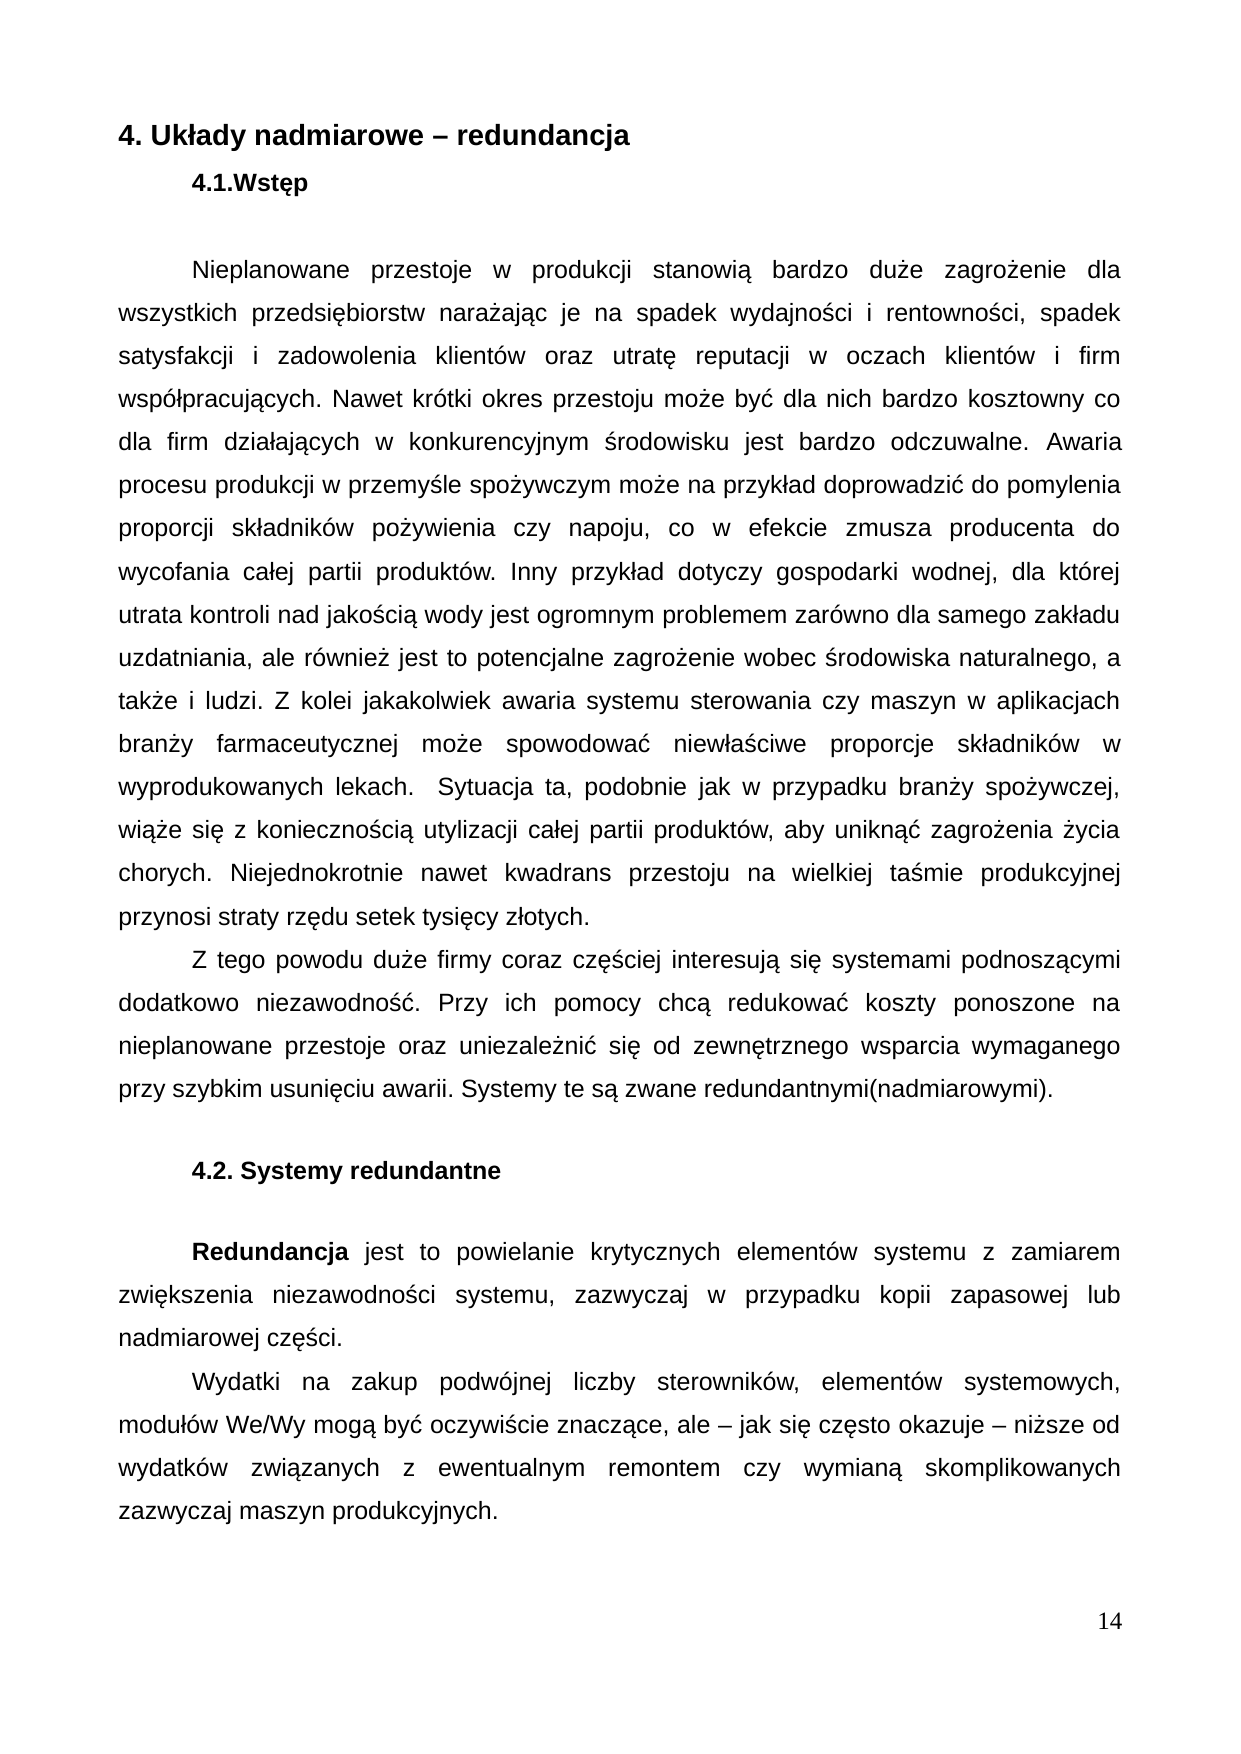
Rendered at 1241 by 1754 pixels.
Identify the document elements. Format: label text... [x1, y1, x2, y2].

text Nieplanowane przestoje w produkcji stanowią bardzo duże zagrożenie dla wszystkich przedsiębiorstw narażając je na spadek wydajności i rentowności, spadek satysfakcji i zadowolenia klientów oraz utratę reputacji w oczach klientów i firm współpracujących. Nawet krótki okres przestoju może być dla nich bardzo kosztowny co dla firm działających w konkurencyjnym środowisku jest bardzo odczuwalne. Awaria procesu produkcji w przemyśle spożywczym może na przykład doprowadzić do pomylenia proporcji składników pożywienia czy napoju, co w efekcie zmusza producenta do wycofania całej partii produktów. Inny przykład dotyczy gospodarki wodnej, dla której utrata kontroli nad jakością wody jest ogromnym problemem zarówno dla samego zakładu uzdatniania, ale również jest to potencjalne zagrożenie wobec środowiska naturalnego, a także i ludzi. Z kolei jakakolwiek awaria systemu sterowania czy maszyn w aplikacjach branży farmaceutycznej może spowodować niewłaściwe proporcje składników w wyprodukowanych lekach. Sytuacja ta, podobnie jak w przypadku branży spożywczej, wiąże się z koniecznością utylizacji całej partii produktów, aby uniknąć zagrożenia życia chorych. Niejednokrotnie nawet kwadrans przestoju na wielkiej taśmie produkcyjnej przynosi straty rzędu setek tysięcy złotych. [118, 413, 1122, 930]
text Redundancja jest to powielanie krytycznych elementów systemu z zamiarem zwiększenia niezawodności systemu, zazwyczaj w przypadku kopii zapasowej lub nadmiarowej części. [118, 1309, 1122, 1352]
text 4. Układy nadmiarowe – redundancja [630, 118, 1122, 152]
text Wydatki na zakup podwójnej liczby sterowników, elementów systemowych, modułów We/Wy mogą być oczywiście znaczące, ale – jak się często okazuje – niższe od wydatków związanych z ewentualnym remontem czy wymianą skomplikowanych zazwyczaj maszyn produkcyjnych. [118, 1395, 1122, 1410]
text Redundancja jest to powielanie krytycznych elementów systemu z zamiarem zwiększenia niezawodności systemu, zazwyczaj w przypadku kopii zapasowej lub nadmiarowej części. [118, 1237, 1122, 1280]
text Wydatki na zakup podwójnej liczby sterowników, elementów systemowych, modułów We/Wy mogą być oczywiście znaczące, ale – jak się często okazuje – niższe od wydatków związanych z ewentualnym remontem czy wymianą skomplikowanych zazwyczaj maszyn produkcyjnych. [118, 1482, 1122, 1525]
text Z tego powodu duże firmy coraz częściej interesują się systemami podnoszącymi dodatkowo niezawodność. Przy ich pomocy chcą redukować koszty ponoszone na nieplanowane przestoje oraz uniezależnić się od zewnętrznego wsparcia wymaganego przy szybkim usunięciu awarii. Systemy te są zwane redundantnymi(nadmiarowymi). [118, 973, 1122, 988]
text Z tego powodu duże firmy coraz częściej interesują się systemami podnoszącymi dodatkowo niezawodność. Przy ich pomocy chcą redukować koszty ponoszone na nieplanowane przestoje oraz uniezależnić się od zewnętrznego wsparcia wymaganego przy szybkim usunięciu awarii. Systemy te są zwane redundantnymi(nadmiarowymi). [118, 1017, 1122, 1031]
text Z tego powodu duże firmy coraz częściej interesują się systemami podnoszącymi dodatkowo niezawodność. Przy ich pomocy chcą redukować koszty ponoszone na nieplanowane przestoje oraz uniezależnić się od zewnętrznego wsparcia wymaganego przy szybkim usunięciu awarii. Systemy te są zwane redundantnymi(nadmiarowymi). [118, 1060, 1122, 1103]
text 4.1.Wstęp [118, 168, 1122, 197]
text 4.2. Systemy redundantne [502, 1156, 1122, 1184]
text Wydatki na zakup podwójnej liczby sterowników, elementów systemowych, modułów We/Wy mogą być oczywiście znaczące, ale – jak się często okazuje – niższe od wydatków związanych z ewentualnym remontem czy wymianą skomplikowanych zazwyczaj maszyn produkcyjnych. [118, 1438, 1122, 1453]
